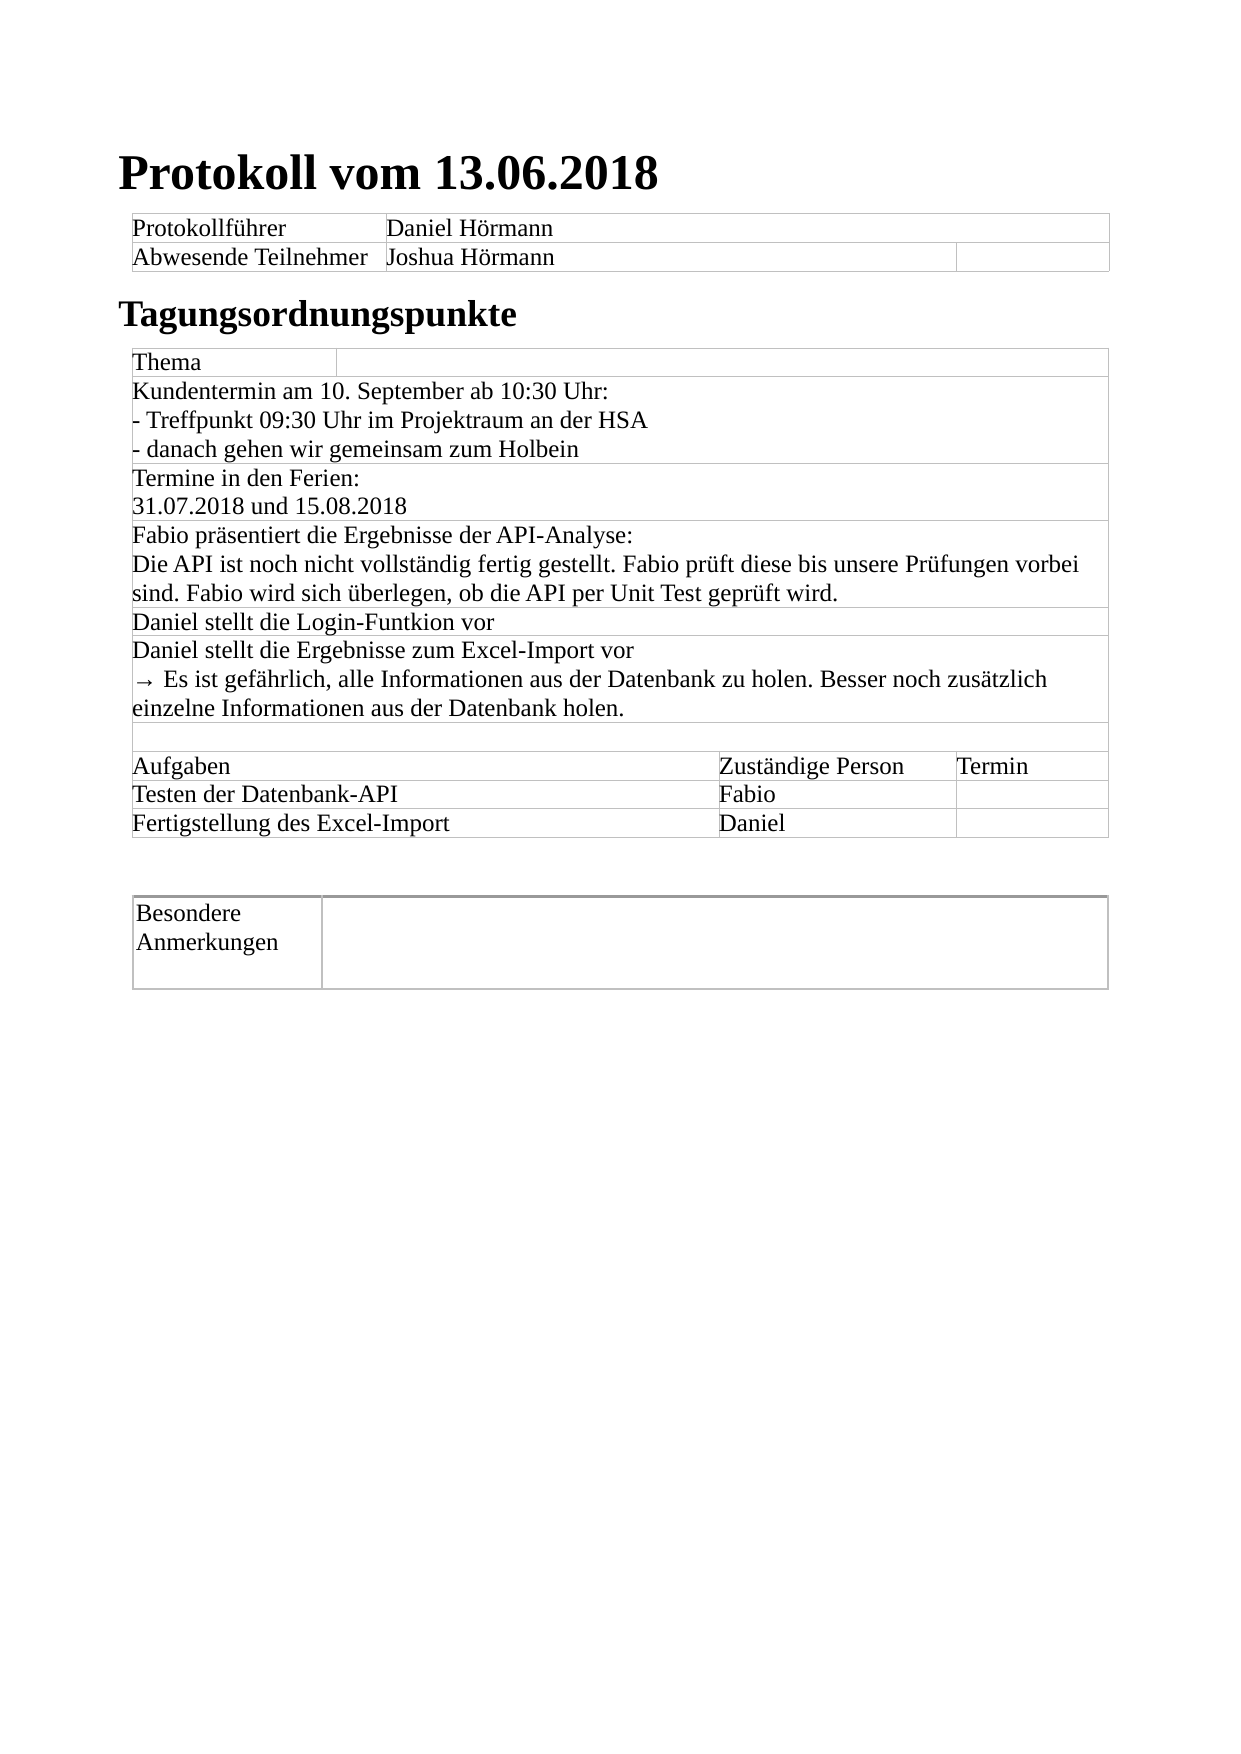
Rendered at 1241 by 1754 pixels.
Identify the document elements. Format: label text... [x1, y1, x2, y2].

subtitle Tagungsordnungspunkte [118, 292, 1122, 335]
table_header Besondere Anmerkungen [134, 898, 321, 988]
table_cell Zuständige Person [720, 752, 956, 779]
table_cell [133, 723, 1108, 751]
table_header [337, 349, 1108, 376]
table_header Thema [133, 349, 336, 376]
table_cell Abwesende Teilnehmer [133, 243, 386, 271]
table_cell Fabio präsentiert die Ergebnisse der API-Analyse: Die API ist noch nicht vollständig fertig gestellt. Fabio prüft diese bis unsere Prüfungen vorbei sind. Fabio wird sich überlegen, ob die API per Unit Test geprüft wird. [133, 521, 1108, 607]
table_cell Termine in den Ferien: 31.07.2018 und 15.08.2018 [133, 464, 1108, 520]
table_cell Joshua Hörmann [387, 243, 956, 271]
table_cell Fabio [720, 781, 956, 808]
table_cell [957, 809, 1108, 837]
table_cell Daniel stellt die Ergebnisse zum Excel-Import vor → Es ist gefährlich, alle Informationen aus der Datenbank zu holen. Besser noch zusätzlich einzelne Informationen aus der Datenbank holen. [133, 636, 1108, 722]
table_header Daniel Hörmann [387, 214, 1109, 242]
table_cell Daniel [720, 809, 956, 837]
table_header [323, 898, 1107, 988]
table_cell Termin [957, 752, 1108, 779]
subtitle Protokoll vom 13.06.2018 [118, 143, 1122, 201]
table_header Protokollführer [133, 214, 386, 242]
table_cell [957, 243, 1109, 271]
table_cell [957, 781, 1108, 808]
table_cell Fertigstellung des Excel-Import [133, 809, 719, 837]
table_cell Kundentermin am 10. September ab 10:30 Uhr: - Treffpunkt 09:30 Uhr im Projektraum an der HSA - danach gehen wir gemeinsam zum Holbein [133, 377, 1108, 463]
table_cell Aufgaben [133, 752, 719, 779]
table_cell Daniel stellt die Login-Funtkion vor [133, 608, 1108, 635]
table_cell Testen der Datenbank-API [133, 781, 719, 808]
